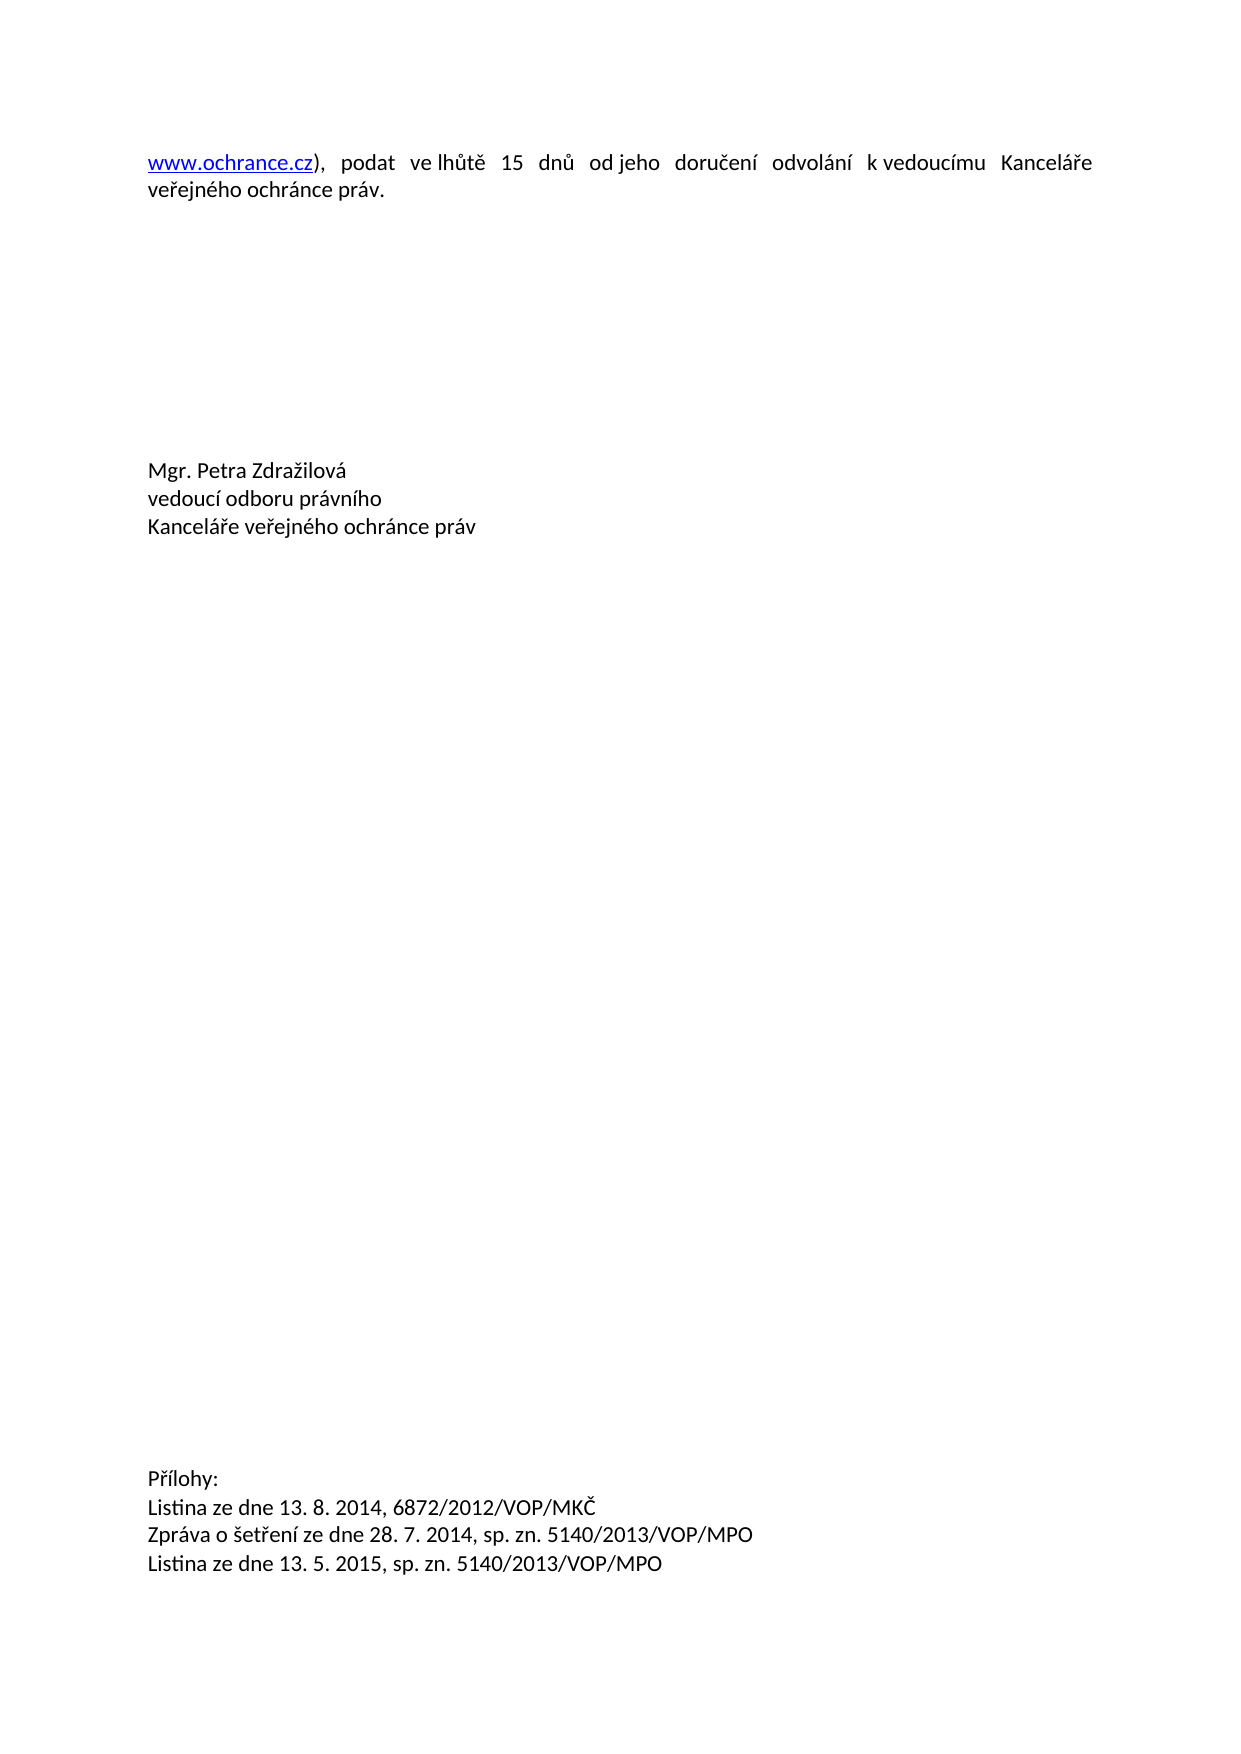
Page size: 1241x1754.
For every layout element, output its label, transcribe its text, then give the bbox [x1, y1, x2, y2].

text Listina ze dne 13. 8. 2014, 6872/2012/VOP/MKČ [148, 1493, 1093, 1521]
text Listina ze dne 13. 5. 2015, sp. zn. 5140/2013/VOP/MPO [148, 1549, 1093, 1577]
text www.ochrance.cz), podat ve lhůtě 15 dnů od jeho doručení odvolání k vedoucímu Kanceláře veřejného ochránce práv. [148, 148, 1093, 204]
text Kanceláře veřejného ochránce práv [148, 512, 1093, 540]
text Přílohy: [148, 1464, 1093, 1493]
text vedoucí odboru právního [148, 484, 1093, 512]
text Mgr. Petra Zdražilová [148, 456, 1093, 484]
text Zpráva o šetření ze dne 28. 7. 2014, sp. zn. 5140/2013/VOP/MPO [148, 1521, 1093, 1549]
